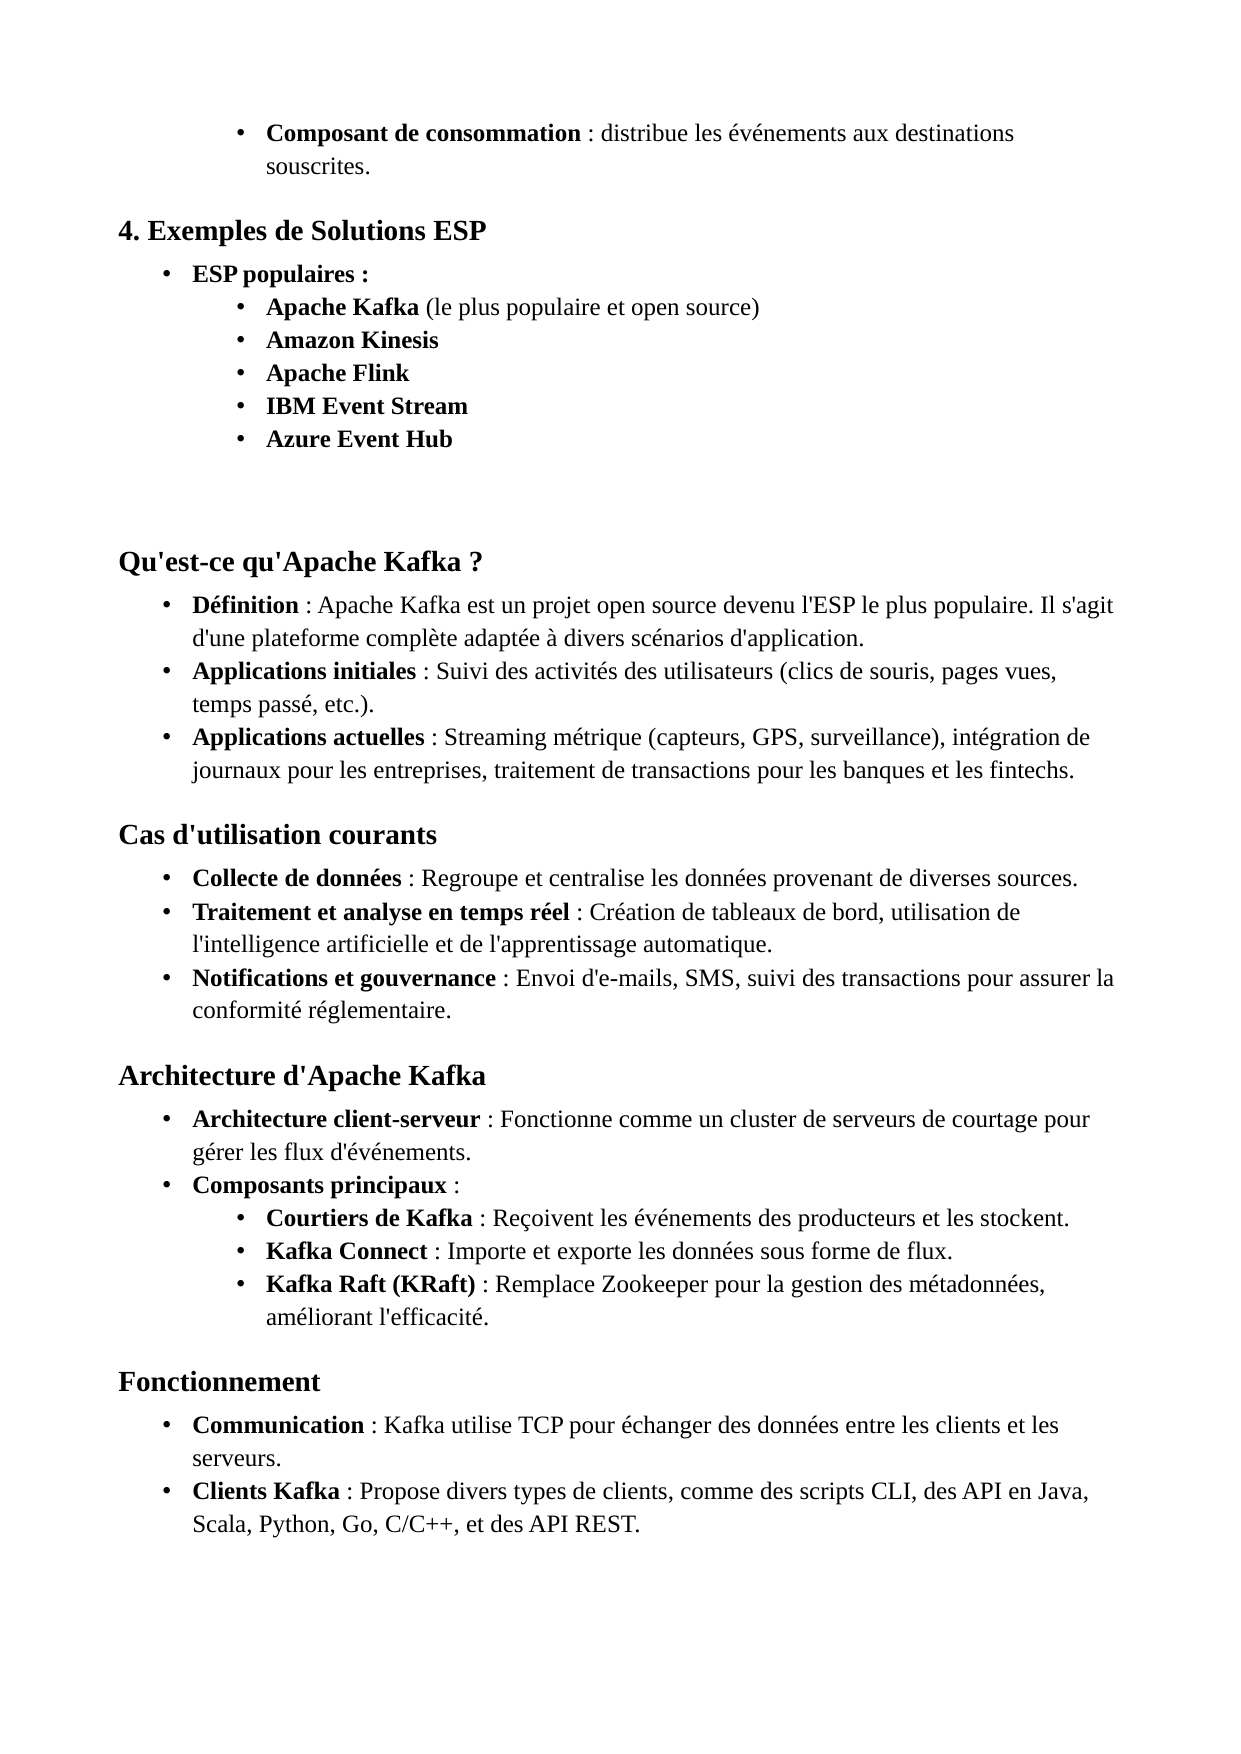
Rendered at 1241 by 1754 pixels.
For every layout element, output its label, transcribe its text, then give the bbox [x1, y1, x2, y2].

list Applications actuelles : Streaming métrique (capteurs, GPS, surveillance), intégration de journaux pour les entreprises, traitement de transactions pour les banques et les fintechs. [162, 722, 1122, 784]
list Amazon Kinesis [236, 325, 1122, 354]
list Kafka Connect : Importe et exporte les données sous forme de flux. [236, 1236, 1122, 1265]
subtitle Cas d'utilisation courants [118, 817, 1122, 851]
list Architecture client-serveur : Fonctionne comme un cluster de serveurs de courtage pour gérer les flux d'événements. [162, 1104, 1122, 1166]
list Définition : Apache Kafka est un projet open source devenu l'ESP le plus populaire. Il s'agit d'une plateforme complète adaptée à divers scénarios d'application. [162, 590, 1122, 652]
list IBM Event Stream [236, 391, 1122, 420]
list Azure Event Hub [236, 424, 1122, 453]
subtitle Fonctionnement [118, 1364, 1122, 1398]
list Applications initiales : Suivi des activités des utilisateurs (clics de souris, pages vues, temps passé, etc.). [162, 656, 1122, 718]
list Apache Kafka (le plus populaire et open source) [236, 292, 1122, 321]
list Kafka Raft (KRaft) : Remplace Zookeeper pour la gestion des métadonnées, améliorant l'efficacité. [236, 1269, 1122, 1331]
list Collecte de données : Regroupe et centralise les données provenant de diverses sources. [162, 863, 1122, 892]
subtitle 4. Exemples de Solutions ESP [118, 213, 1122, 247]
subtitle Architecture d'Apache Kafka [118, 1058, 1122, 1091]
list Courtiers de Kafka : Reçoivent les événements des producteurs et les stockent. [236, 1203, 1122, 1232]
list Clients Kafka : Propose divers types de clients, comme des scripts CLI, des API en Java, Scala, Python, Go, C/C++, et des API REST. [162, 1476, 1122, 1538]
subtitle Qu'est-ce qu'Apache Kafka ? [118, 544, 1122, 578]
list Apache Flink [236, 358, 1122, 387]
list Composant de consommation : distribue les événements aux destinations souscrites. [236, 118, 1122, 180]
list ESP populaires : [162, 259, 1122, 288]
list Notifications et gouvernance : Envoi d'e-mails, SMS, suivi des transactions pour assurer la conformité réglementaire. [162, 963, 1122, 1024]
list Composants principaux : [162, 1170, 1122, 1199]
list Communication : Kafka utilise TCP pour échanger des données entre les clients et les serveurs. [162, 1410, 1122, 1472]
list Traitement et analyse en temps réel : Création de tableaux de bord, utilisation de l'intelligence artificielle et de l'apprentissage automatique. [162, 897, 1122, 958]
